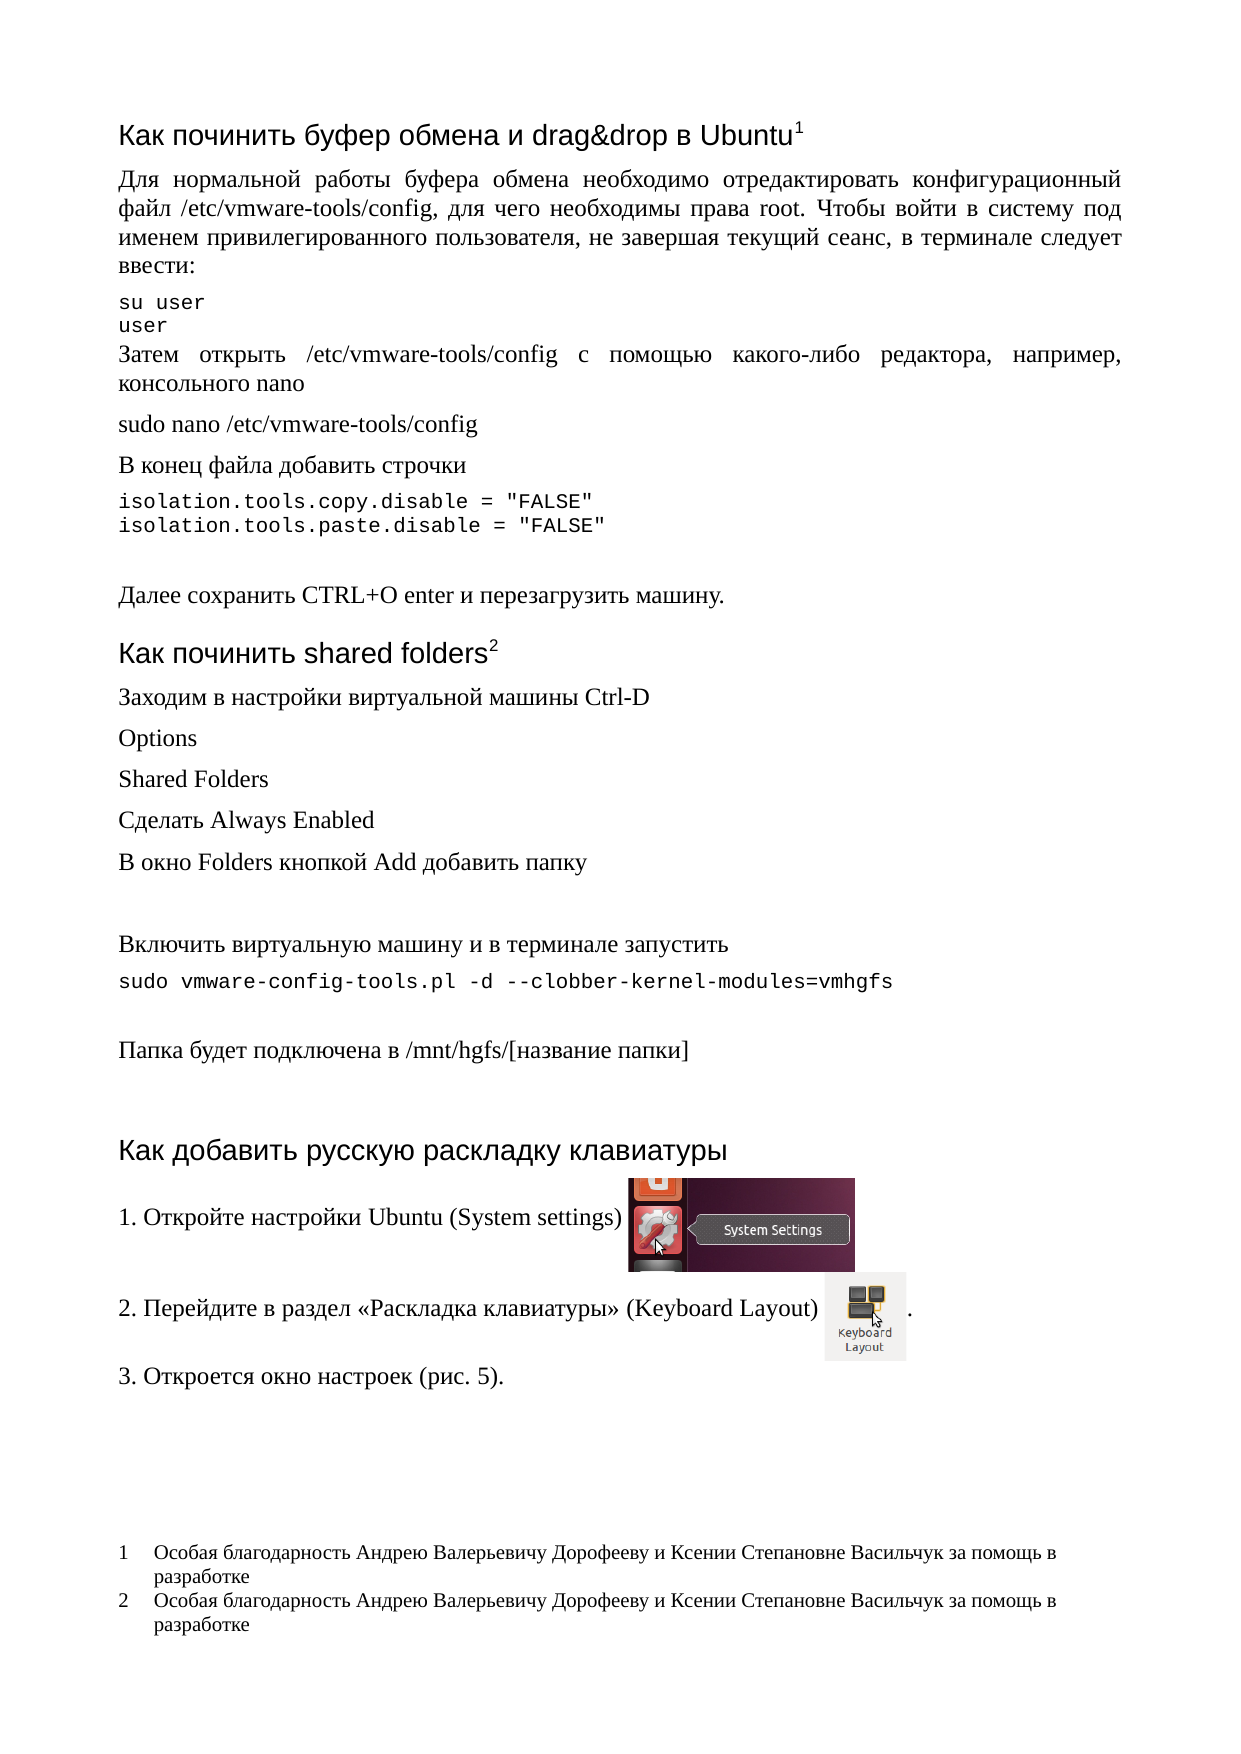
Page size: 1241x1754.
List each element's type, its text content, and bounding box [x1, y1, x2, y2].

subtitle Как добавить русскую раскладку клавиатуры [118, 1133, 1122, 1166]
subtitle Как починить буфер обмена и drag&drop в Ubuntu [118, 118, 1122, 152]
text isolation.tools.paste.disable = "FALSE" [118, 515, 1122, 539]
text Включить виртуальную машину и в терминале запустить [118, 929, 1122, 958]
text Далее сохранить CTRL+O enter и перезагрузить машину. [118, 580, 1122, 609]
text Особая благодарность Андрею Валерьевичу Дорофееву и Ксении Степановне Васильчук за помощь в разработке [118, 1588, 1122, 1636]
text Для нормальной работы буфера обмена необходимо отредактировать конфигурационный файл /etc/vmware-tools/config, для чего необходимы права root. Чтобы войти в систему под именем привилегированного пользователя, не завершая текущий сеанс, в терминале следует ввести: [118, 164, 1122, 279]
text Особая благодарность Андрею Валерьевичу Дорофееву и Ксении Степановне Васильчук за помощь в разработке [118, 1539, 1122, 1588]
picture [628, 1178, 907, 1361]
text . [907, 1272, 1122, 1361]
text isolation.tools.copy.disable = "FALSE" [118, 491, 1122, 515]
text Shared Folders [118, 764, 1122, 793]
text В окно Folders кнопкой Add добавить папку [118, 847, 1122, 876]
text sudo nano /etc/vmware-tools/config [118, 409, 1122, 438]
text 2. Перейдите в раздел «Раскладка клавиатуры» (Keyboard Layout) [118, 1272, 824, 1361]
text 3. Откроется окно настроек (рис. 5). [118, 1361, 1122, 1389]
text [855, 1179, 1122, 1272]
text В конец файла добавить строчки [118, 450, 1122, 479]
text su user [118, 292, 1122, 315]
text sudo vmware-config-tools.pl -d --clobber-kernel-modules=vmhgfs [118, 971, 1122, 994]
text Сделать Always Enabled [118, 806, 1122, 834]
text 1. Откройте настройки Ubuntu (System settings) [118, 1179, 628, 1272]
text Папка будет подключена в /mnt/hgfs/[название папки] [118, 1036, 1122, 1064]
text Затем открыть /etc/vmware-tools/config с помощью какого-либо редактора, например, консольного nano [118, 339, 1122, 396]
text Заходим в настройки виртуальной машины Ctrl-D [118, 682, 1122, 711]
subtitle Как починить shared folders [118, 636, 1122, 669]
text Options [118, 723, 1122, 752]
text user [118, 315, 1122, 339]
